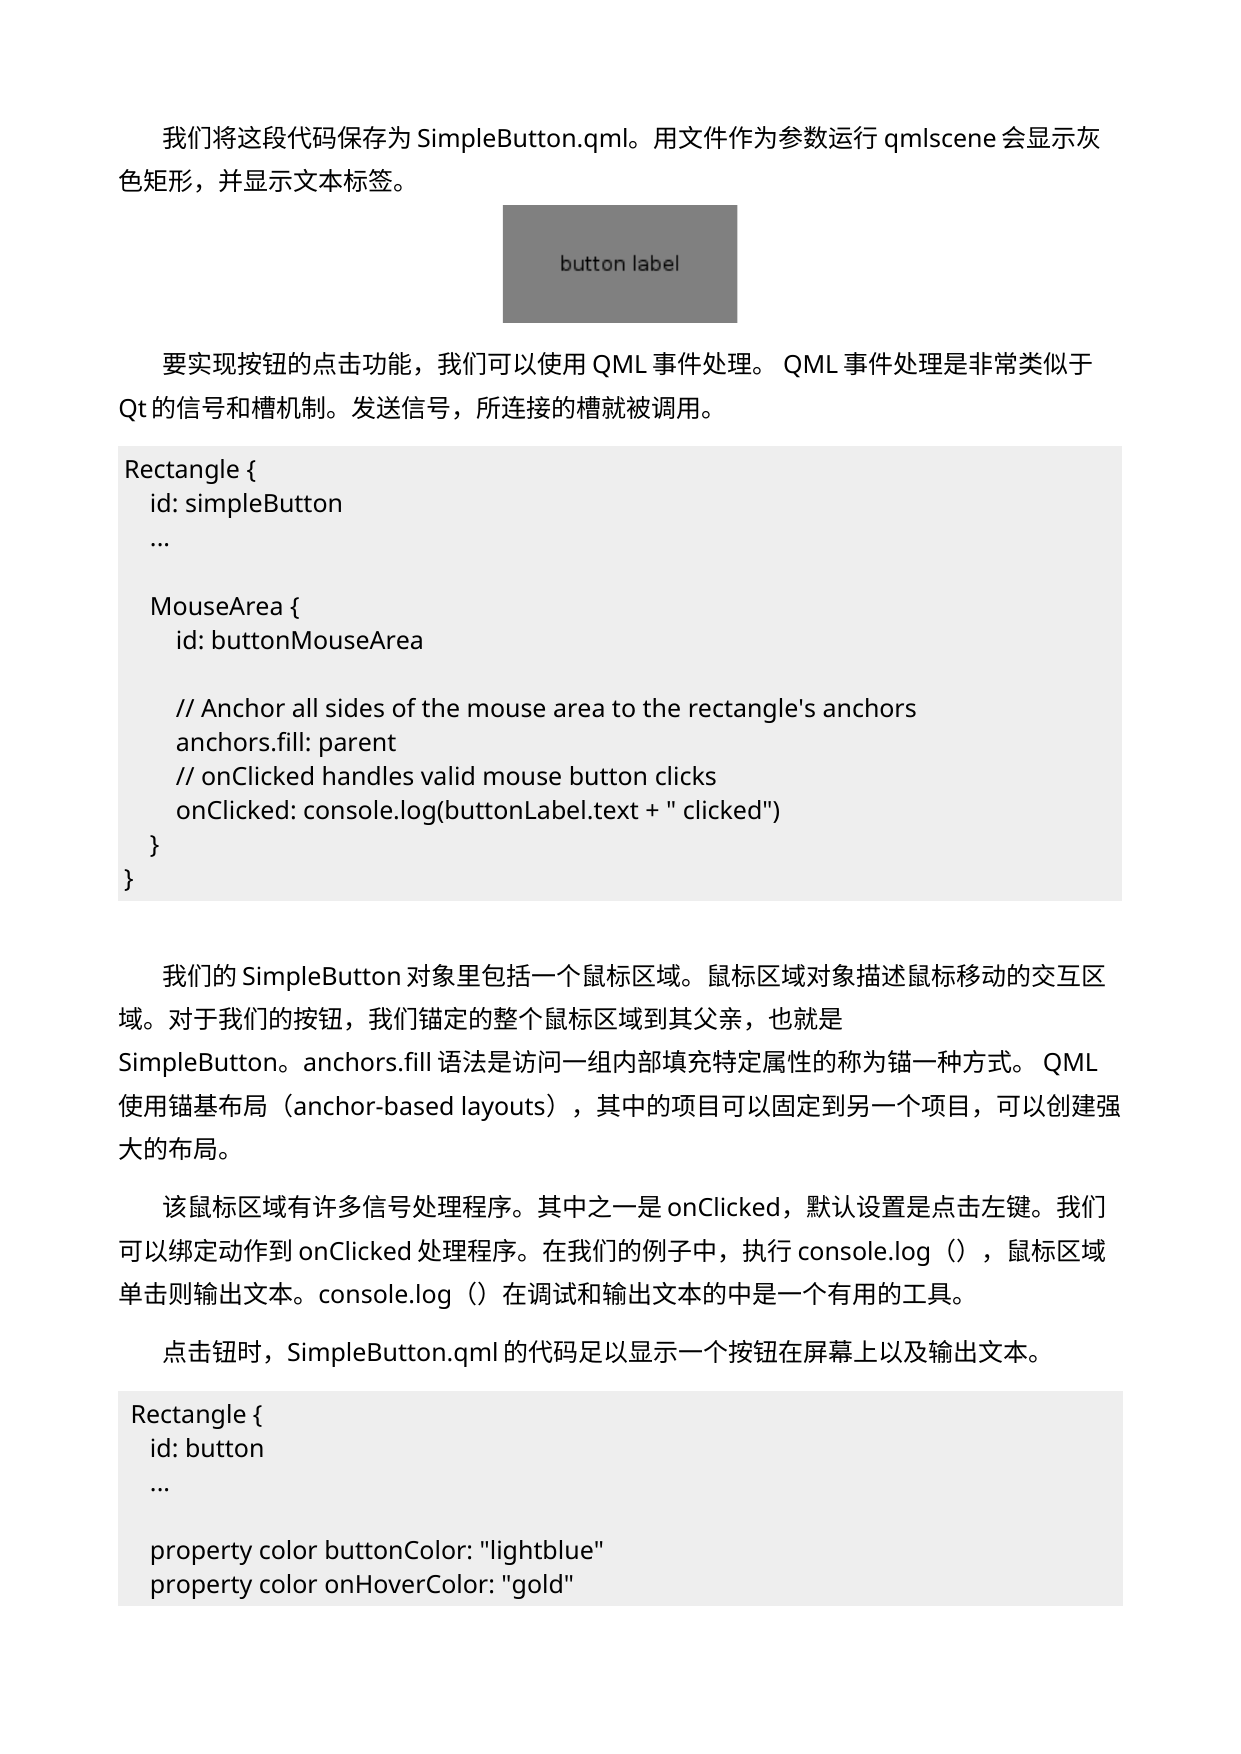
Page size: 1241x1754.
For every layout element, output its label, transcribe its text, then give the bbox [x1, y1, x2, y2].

text 要实现按钮的点击功能，我们可以使用QML事件处理。 QML事件处理是非常类似于Qt的信号和槽机制。发送信号，所连接的槽就被调用。 [118, 345, 1122, 424]
picture [502, 205, 738, 323]
text 点击钮时，SimpleButton.qml的代码足以显示一个按钮在屏幕上以及输出文本。 [118, 1333, 1122, 1369]
table_header Rectangle { id: button ... property color buttonColor: "lightblue" property color onHoverColor: "gold" [118, 1391, 1123, 1606]
text 我们将这段代码保存为SimpleButton.qml。用文件作为参数运行qmlscene会显示灰色矩形，并显示文本标签。 [118, 118, 1122, 198]
text 我们的SimpleButton对象里包括一个鼠标区域。鼠标区域对象描述鼠标移动的交互区域。对于我们的按钮，我们锚定的整个鼠标区域到其父亲，也就是SimpleButton。anchors.fill语法是访问一组内部填充特定属性的称为锚一种方式。 QML使用锚基布局（anchor-based layouts），其中的项目可以固定到另一个项目，可以创建强大的布局。 [118, 956, 1122, 1166]
text 该鼠标区域有许多信号处理程序。其中之一是onClicked，默认设置是点击左键。我们可以绑定动作到onClicked处理程序。在我们的例子中，执行console.log（），鼠标区域单击则输出文本。console.log（）在调试和输出文本的中是一个有用的工具。 [118, 1188, 1122, 1311]
table_header Rectangle { id: simpleButton ... MouseArea { id: buttonMouseArea // Anchor all sides of the mouse area to the rectangle's anchors anchors.fill: parent // onClicked handles valid mouse button clicks onClicked: console.log(buttonLabel.text + " clicked") } } [118, 446, 1122, 901]
